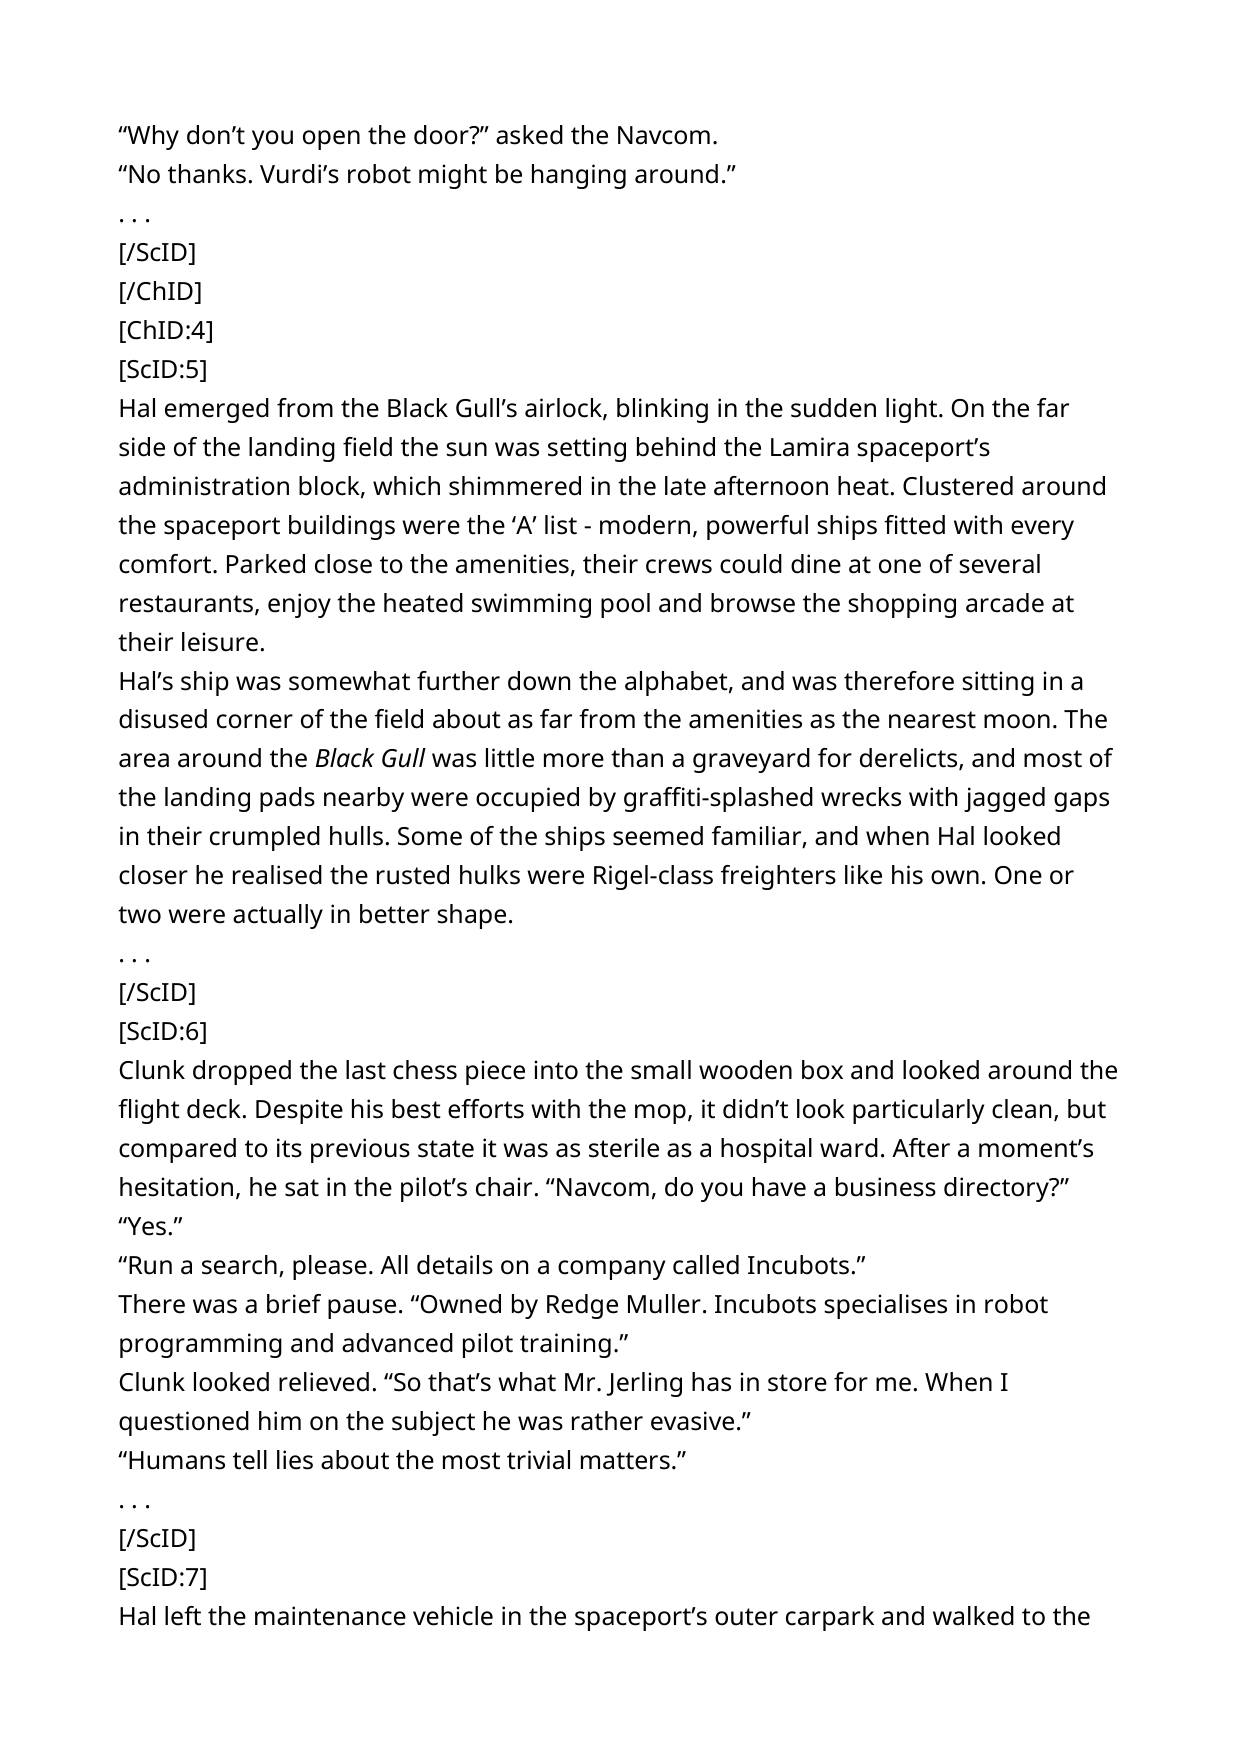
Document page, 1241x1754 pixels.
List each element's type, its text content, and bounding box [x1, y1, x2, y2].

text “No thanks. Vurdi’s robot might be hanging around.” [118, 157, 1122, 191]
text [/ChID] [118, 274, 1122, 308]
text . . . [118, 936, 1122, 970]
text Hal’s ship was somewhat further down the alphabet, and was therefore sitting in a disused corner of the field about as far from the amenities as the nearest moon. The area around the Black Gull was little more than a graveyard for derelicts, and most of the landing pads nearby were occupied by graffiti-splashed wrecks with jagged gaps in their crumpled hulls. Some of the ships seemed familiar, and when Hal looked closer he realised the rusted hulks were Rigel-class freighters like his own. One or two were actually in better shape. [118, 663, 1122, 931]
text Clunk looked relieved. “So that’s what Mr. Jerling has in store for me. When I questioned him on the subject he was rather evasive.” [118, 1365, 1122, 1438]
text Hal left the maintenance vehicle in the spaceport’s outer carpark and walked to the [118, 1598, 1122, 1632]
text There was a brief pause. “Owned by Redge Muller. Incubots specialises in robot programming and advanced pilot training.” [118, 1287, 1122, 1360]
text [/ScID] [118, 975, 1122, 1009]
text . . . [118, 196, 1122, 230]
text “Yes.” [118, 1209, 1122, 1243]
text “Humans tell lies about the most trivial matters.” [118, 1443, 1122, 1477]
text [ScID:5] [118, 352, 1122, 386]
text “Run a search, please. All details on a company called Incubots.” [118, 1248, 1122, 1282]
text [/ScID] [118, 235, 1122, 269]
text [ScID:6] [118, 1014, 1122, 1048]
text [/ScID] [118, 1521, 1122, 1554]
text Clunk dropped the last chess piece into the small wooden box and looked around the flight deck. Despite his best efforts with the mop, it didn’t look particularly clean, but compared to its previous state it was as sterile as a hospital ward. After a moment’s hesitation, he sat in the pilot’s chair. “Navcom, do you have a business directory?” [118, 1053, 1122, 1204]
text . . . [118, 1482, 1122, 1516]
text Hal emerged from the Black Gull’s airlock, blinking in the sudden light. On the far side of the landing field the sun was setting behind the Lamira spaceport’s administration block, which shimmered in the late afternoon heat. Clustered around the spaceport buildings were the ‘A’ list - modern, powerful ships fitted with every comfort. Parked close to the amenities, their crews could dine at one of several restaurants, enjoy the heated swimming pool and browse the shopping arcade at their leisure. [118, 391, 1122, 658]
text “Why don’t you open the door?” asked the Navcom. [118, 118, 1122, 152]
text [ChID:4] [118, 313, 1122, 347]
text [ScID:7] [118, 1559, 1122, 1593]
